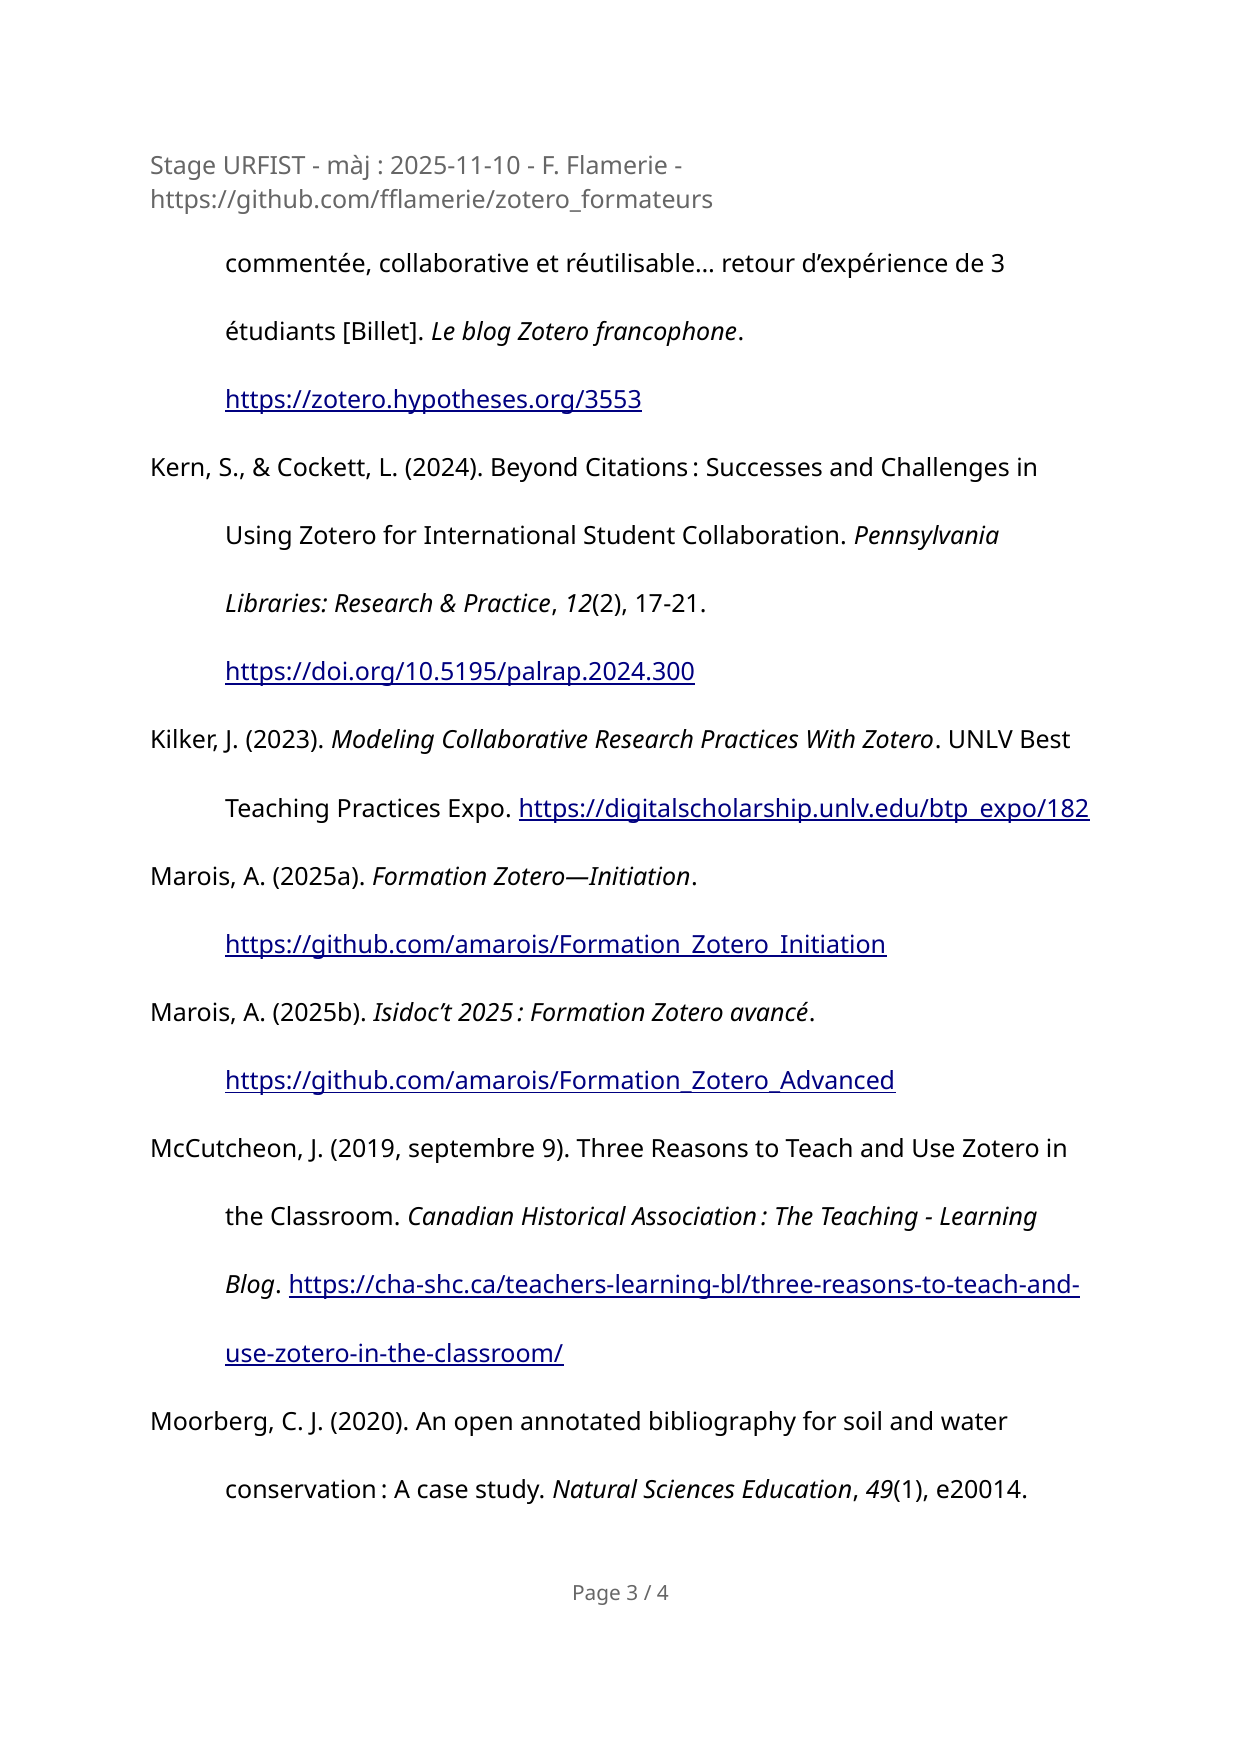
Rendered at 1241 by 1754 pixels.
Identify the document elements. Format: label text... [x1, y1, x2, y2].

text Kern, S., & Cockett, L. (2024). Beyond Citations : Successes and Challenges in Using Zotero for International Student Collaboration. Pennsylvania Libraries: Research & Practice, 12(2), 17‑21. https://doi.org/10.5195/palrap.2024.300 [150, 449, 1090, 688]
text Marois, A. (2025b). Isidoc’t 2025 : Formation Zotero avancé. https://github.com/amarois/Formation_Zotero_Advanced [150, 994, 1090, 1097]
text Moorberg, C. J. (2020). An open annotated bibliography for soil and water conservation : A case study. Natural Sciences Education, 49(1), e20014. [150, 1403, 1090, 1506]
text Marois, A. (2025a). Formation Zotero—Initiation. https://github.com/amarois/Formation_Zotero_Initiation [150, 858, 1090, 961]
text McCutcheon, J. (2019, septembre 9). Three Reasons to Teach and Use Zotero in the Classroom. Canadian Historical Association : The Teaching - Learning Blog. https://cha-shc.ca/teachers-learning-bl/three-reasons-to-teach-and-use-zotero-in-the-classroom/ [150, 1131, 1090, 1369]
text Kilker, J. (2023). Modeling Collaborative Research Practices With Zotero. UNLV Best Teaching Practices Expo. https://digitalscholarship.unlv.edu/btp_expo/182 [150, 722, 1090, 824]
text commentée, collaborative et réutilisable… retour d’expérience de 3 étudiants [Billet]. Le blog Zotero francophone. https://zotero.hypotheses.org/3553 [150, 245, 1090, 416]
